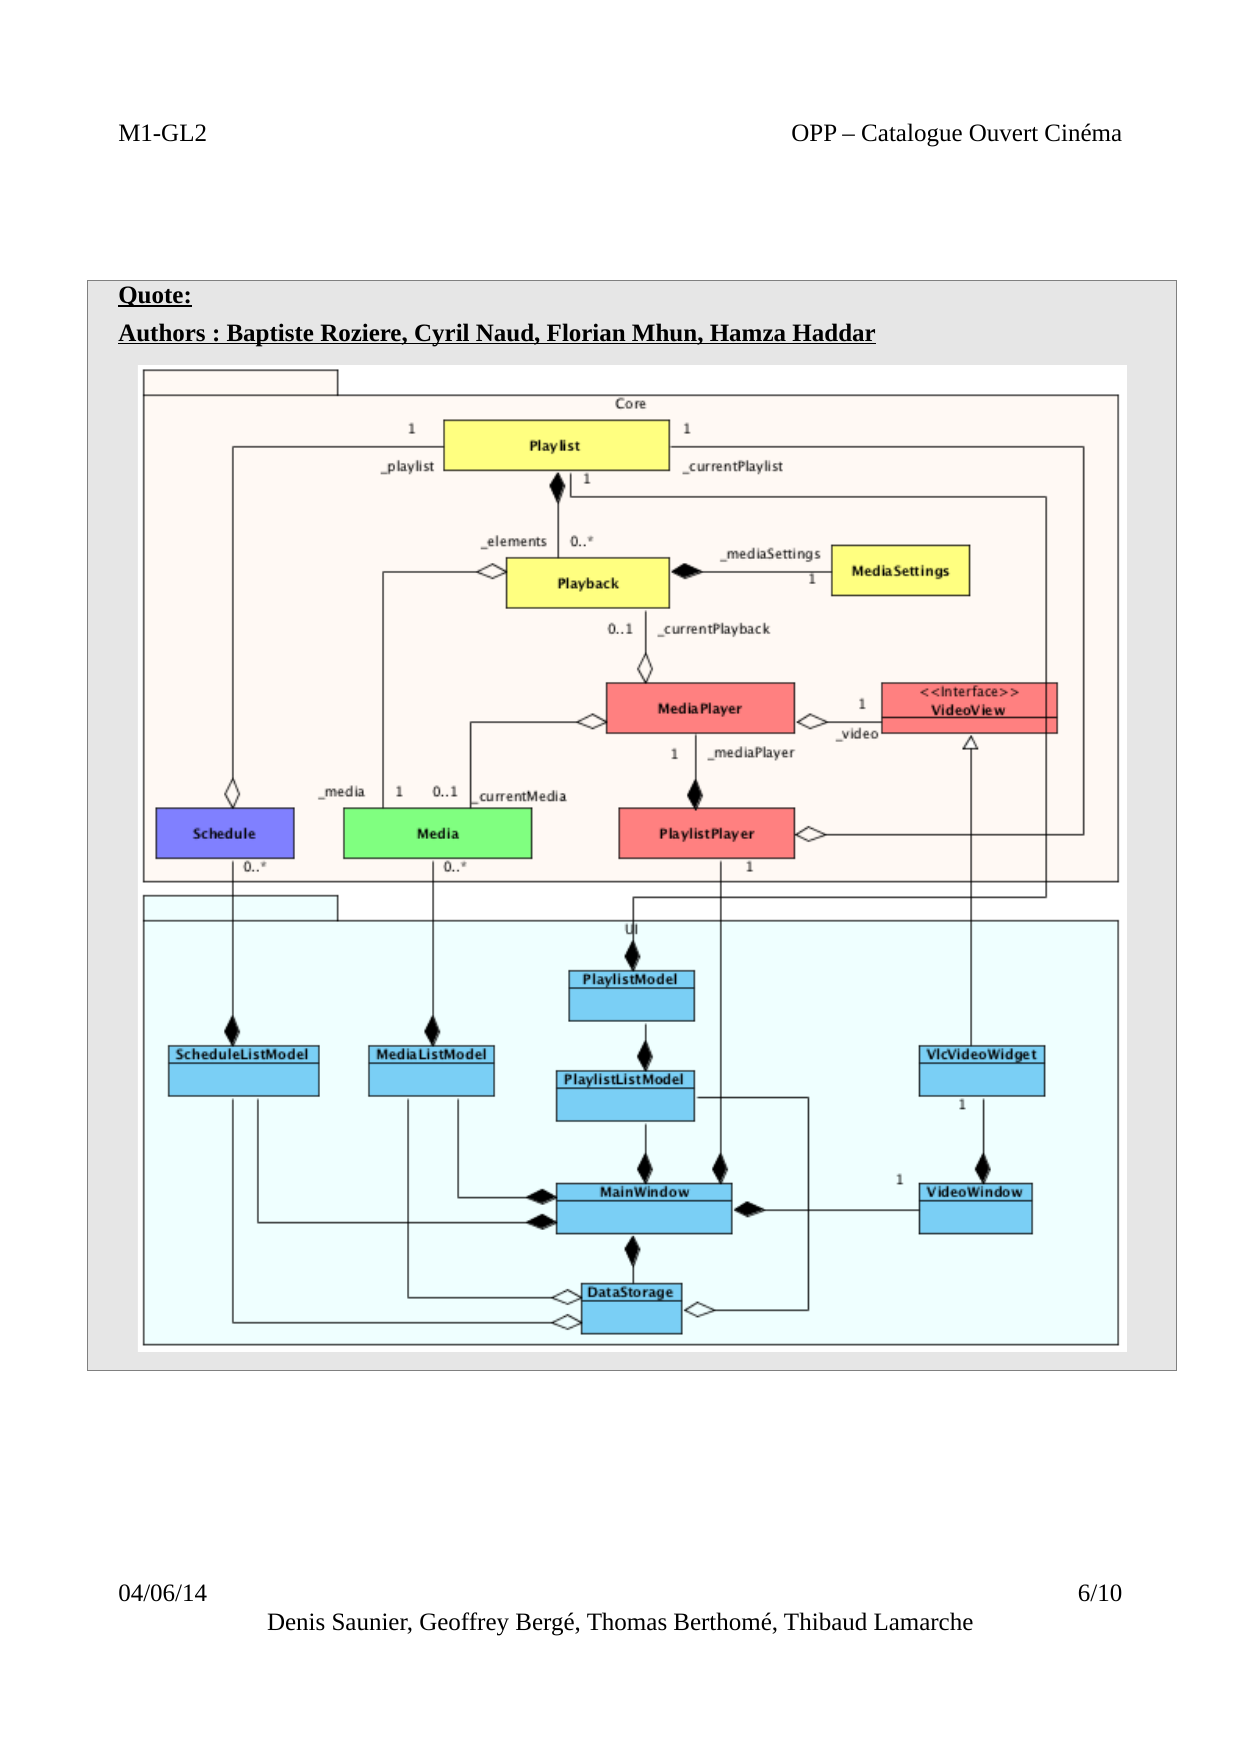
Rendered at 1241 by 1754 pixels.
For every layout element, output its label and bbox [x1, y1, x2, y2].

picture [137, 365, 1127, 1352]
